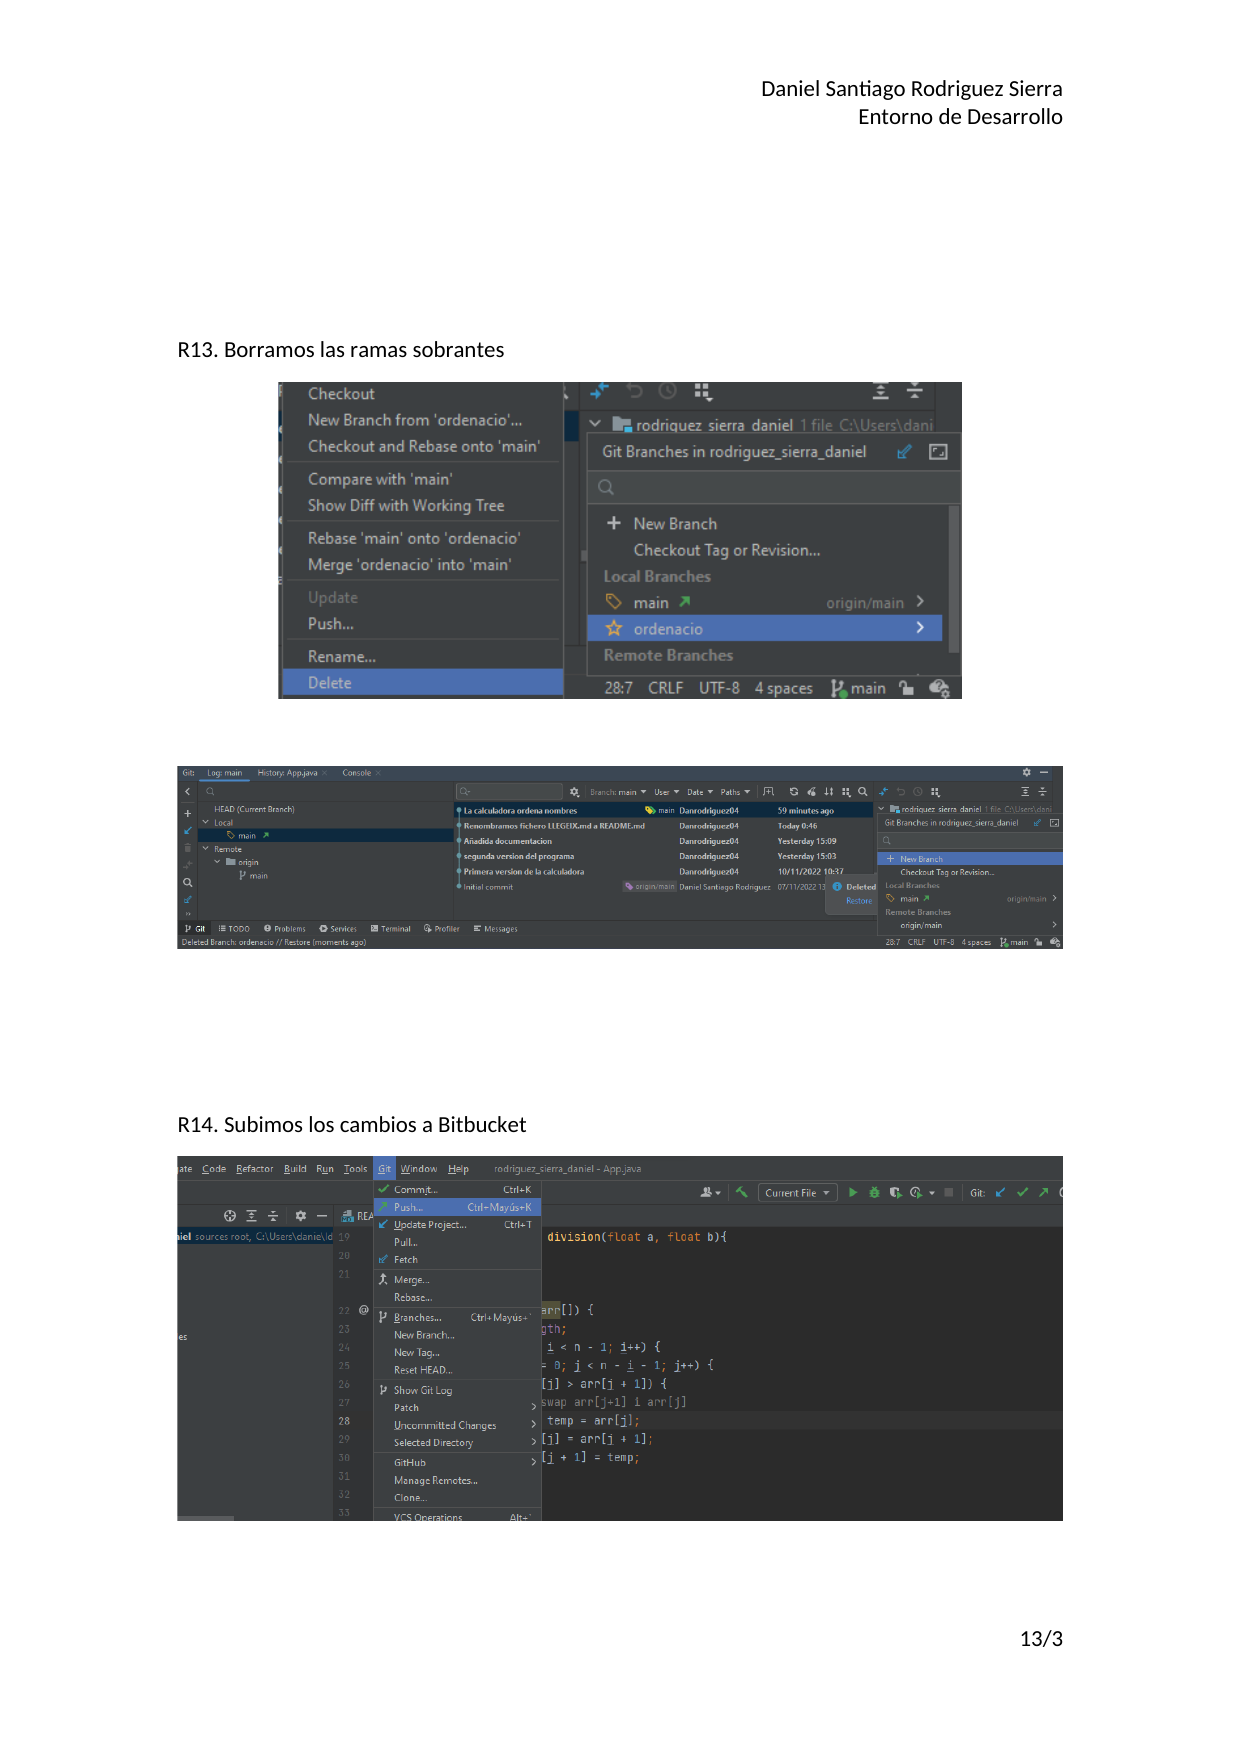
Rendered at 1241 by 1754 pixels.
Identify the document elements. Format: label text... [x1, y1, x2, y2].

picture [177, 1156, 1063, 1521]
text R13. Borramos las ramas sobrantes [177, 335, 1063, 363]
text R14. Subimos los cambios a Bitbucket [177, 1110, 1063, 1138]
picture [278, 382, 962, 699]
picture [177, 766, 1063, 949]
